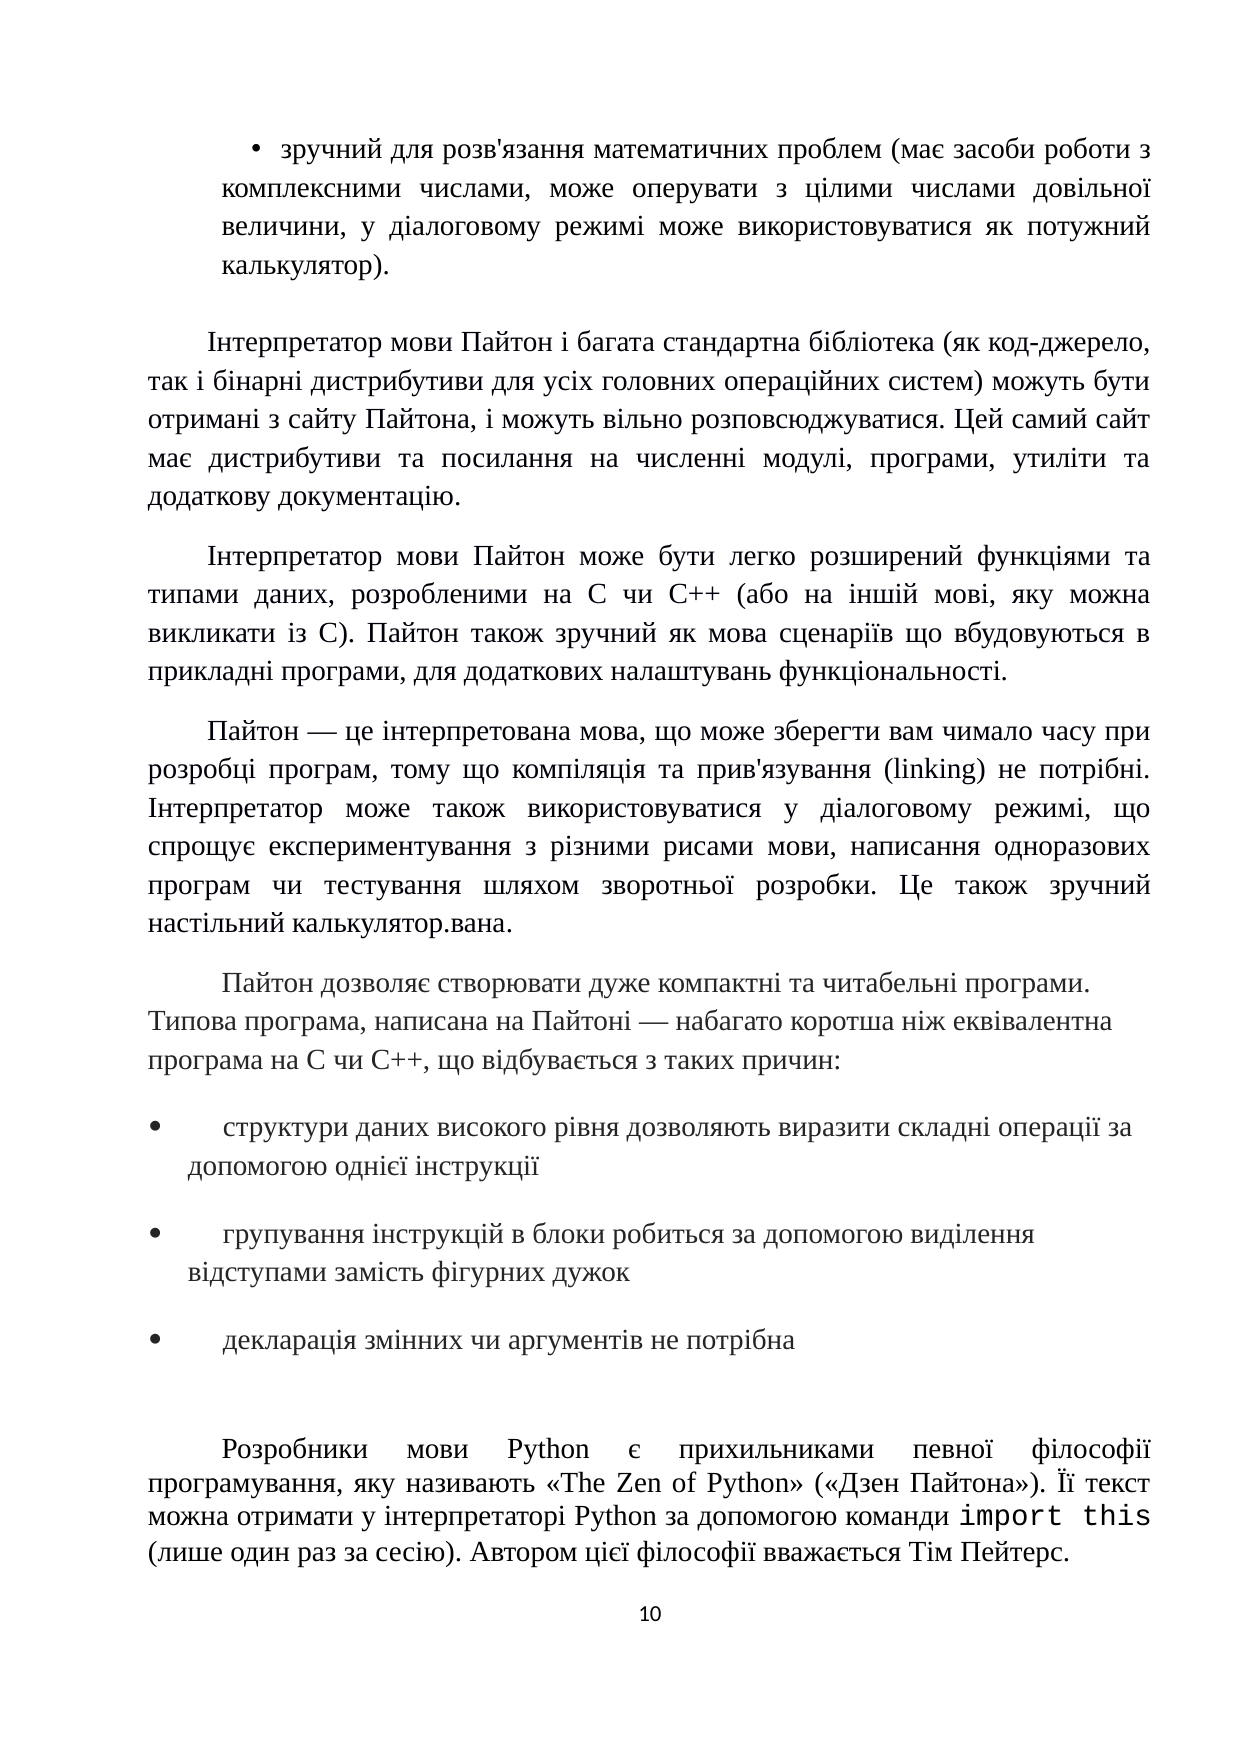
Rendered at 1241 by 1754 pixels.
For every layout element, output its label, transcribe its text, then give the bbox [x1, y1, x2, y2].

list групування інструкцій в блоки робиться за допомогою виділення відступами замість фігурних дужок [150, 1216, 1152, 1288]
text Інтерпретатор мови Пайтон може бути легко розширений функціями та типами даних, розробленими на C чи C++ (або на іншій мові, яку можна викликати із C). Пайтон також зручний як мова сценаріїв що вбудовуються в прикладні програми, для додаткових налаштувань функціональності. [148, 538, 1152, 687]
text Пайтон дозволяє створювати дуже компактні та читабельні програми. Типова програма, написана на Пайтоні — набагато коротша ніж еквівалентна програма на C чи C++, що відбувається з таких причин: [148, 965, 1152, 1075]
list декларація змінних чи аргументів не потрібна [150, 1322, 1152, 1356]
text Інтерпретатор мови Пайтон і багата стандартна бібліотека (як код-джерело, так і бінарні дистрибутиви для усіх головних операційних систем) можуть бути отримані з сайту Пайтона, і можуть вільно розповсюджуватися. Цей самий сайт має дистрибутиви та посилання на численні модулі, програми, утиліти та додаткову документацію. [148, 324, 1152, 512]
text Розробники мови Python є прихильниками певної філософії програмування, яку називають «The Zen of Python» («Дзен Пайтона»). Її текст можна отримати у інтерпретаторі Python за допомогою команди import this (лише один раз за сесію). Автором цієї філософії вважається Тім Пейтерс. [148, 1431, 1152, 1568]
list структури даних високого рівня дозволяють виразити складні операції за допомогою однієї інструкції [150, 1109, 1152, 1182]
list зручний для розв'язання математичних проблем (має засоби роботи з комплексними числами, може оперувати з цілими числами довільної величини, у діалоговому режимі може використовуватися як потужний калькулятор). [192, 131, 1152, 281]
text Пайтон — це інтерпретована мова, що може зберегти вам чимало часу при розробці програм, тому що компіляція та прив'язування (linking) не потрібні. Інтерпретатор може також використовуватися у діалоговому режимі, що спрощує експериментування з різними рисами мови, написання одноразових програм чи тестування шляхом зворотньої розробки. Це також зручний настільний калькулятор.вана. [148, 713, 1152, 939]
